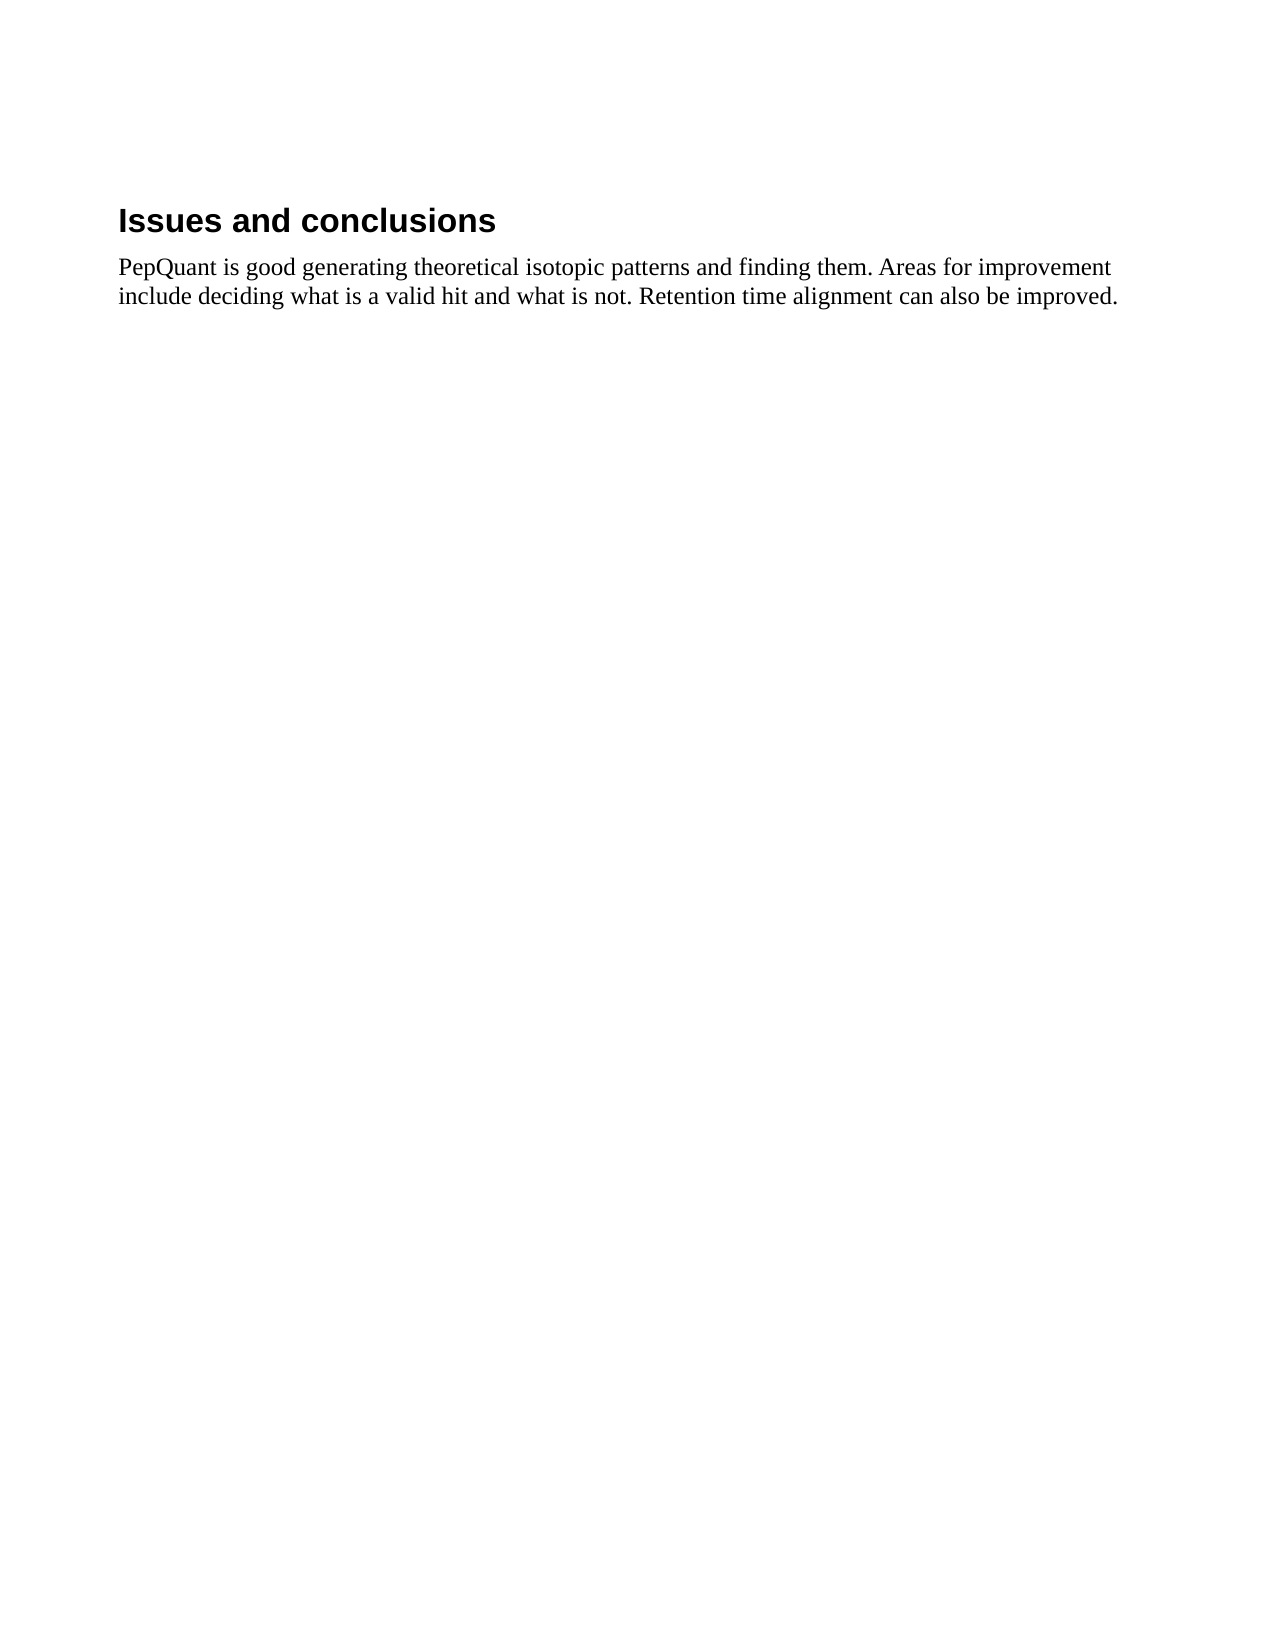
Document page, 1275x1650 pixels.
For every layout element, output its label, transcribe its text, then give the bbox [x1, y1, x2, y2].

text PepQuant is good generating theoretical isotopic patterns and finding them. Areas for improvement include deciding what is a valid hit and what is not. Retention time alignment can also be improved. [118, 252, 1157, 310]
subtitle Issues and conclusions [118, 201, 1157, 240]
